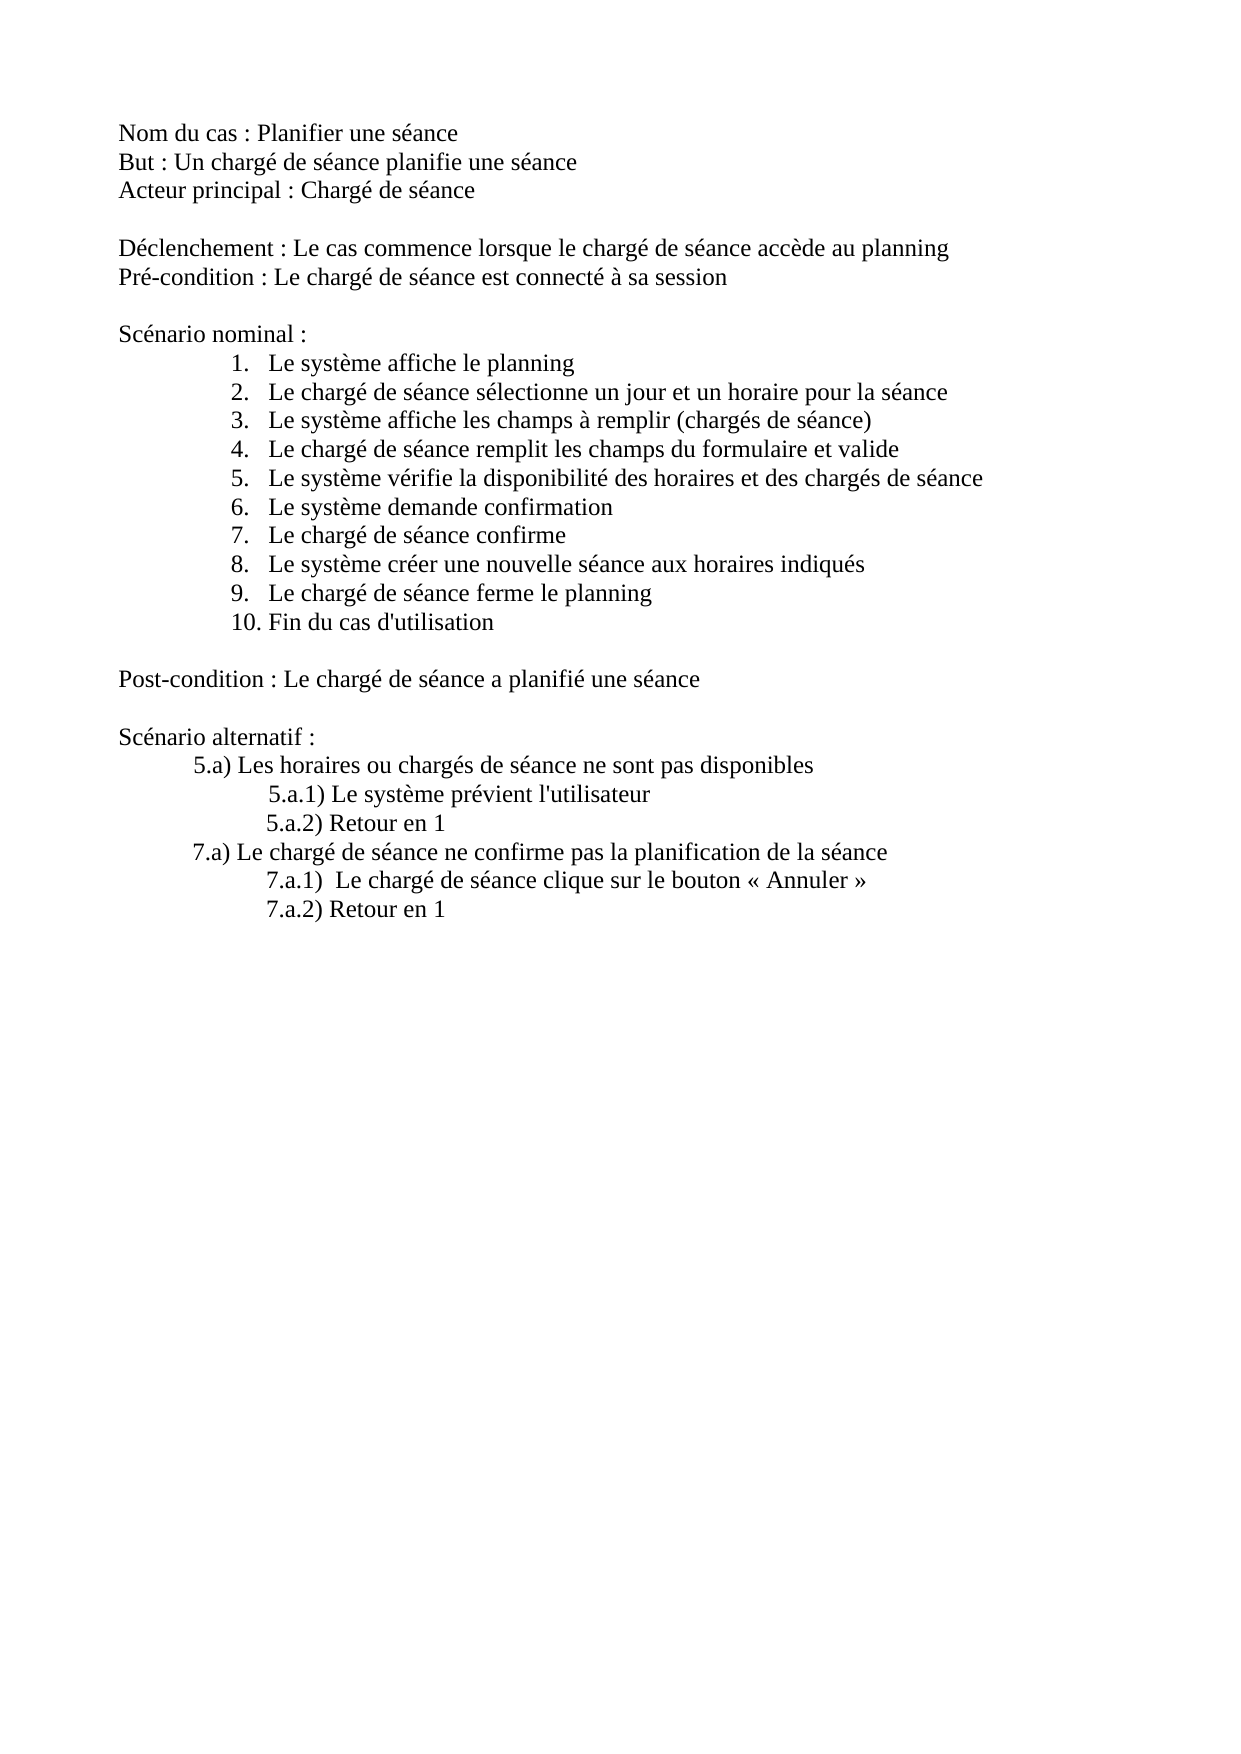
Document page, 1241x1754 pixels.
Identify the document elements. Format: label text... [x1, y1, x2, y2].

list Le chargé de séance sélectionne un jour et un horaire pour la séance [231, 377, 1122, 406]
list Fin du cas d'utilisation [231, 607, 1122, 636]
text 7.a.1) Le chargé de séance clique sur le bouton « Annuler » [118, 866, 1122, 894]
text Pré-condition : Le chargé de séance est connecté à sa session [118, 262, 1122, 291]
list 5.a) Les horaires ou chargés de séance ne sont pas disponibles [156, 751, 1122, 779]
text 7.a) Le chargé de séance ne confirme pas la planification de la séance [118, 837, 1122, 866]
text Scénario nominal : [118, 319, 1122, 348]
list 5.a.1) Le système prévient l'utilisateur [231, 779, 1122, 808]
list Le système créer une nouvelle séance aux horaires indiqués [231, 549, 1122, 578]
text Nom du cas : Planifier une séance [118, 118, 1122, 147]
list Le chargé de séance ferme le planning [231, 578, 1122, 607]
list Le système affiche les champs à remplir (chargés de séance) [231, 406, 1122, 434]
text 5.a.2) Retour en 1 [118, 808, 1122, 837]
text Scénario alternatif : [118, 722, 1122, 751]
list Le chargé de séance remplit les champs du formulaire et valide [231, 434, 1122, 463]
text Déclenchement : Le cas commence lorsque le chargé de séance accède au planning [118, 233, 1122, 262]
text But : Un chargé de séance planifie une séance [118, 147, 1122, 176]
list Le chargé de séance confirme [231, 521, 1122, 549]
list Le système affiche le planning [231, 348, 1122, 377]
text Acteur principal : Chargé de séance [118, 176, 1122, 204]
list Le système demande confirmation [231, 492, 1122, 521]
text Post-condition : Le chargé de séance a planifié une séance [118, 664, 1122, 693]
text 7.a.2) Retour en 1 [118, 894, 1122, 923]
list Le système vérifie la disponibilité des horaires et des chargés de séance [231, 463, 1122, 492]
